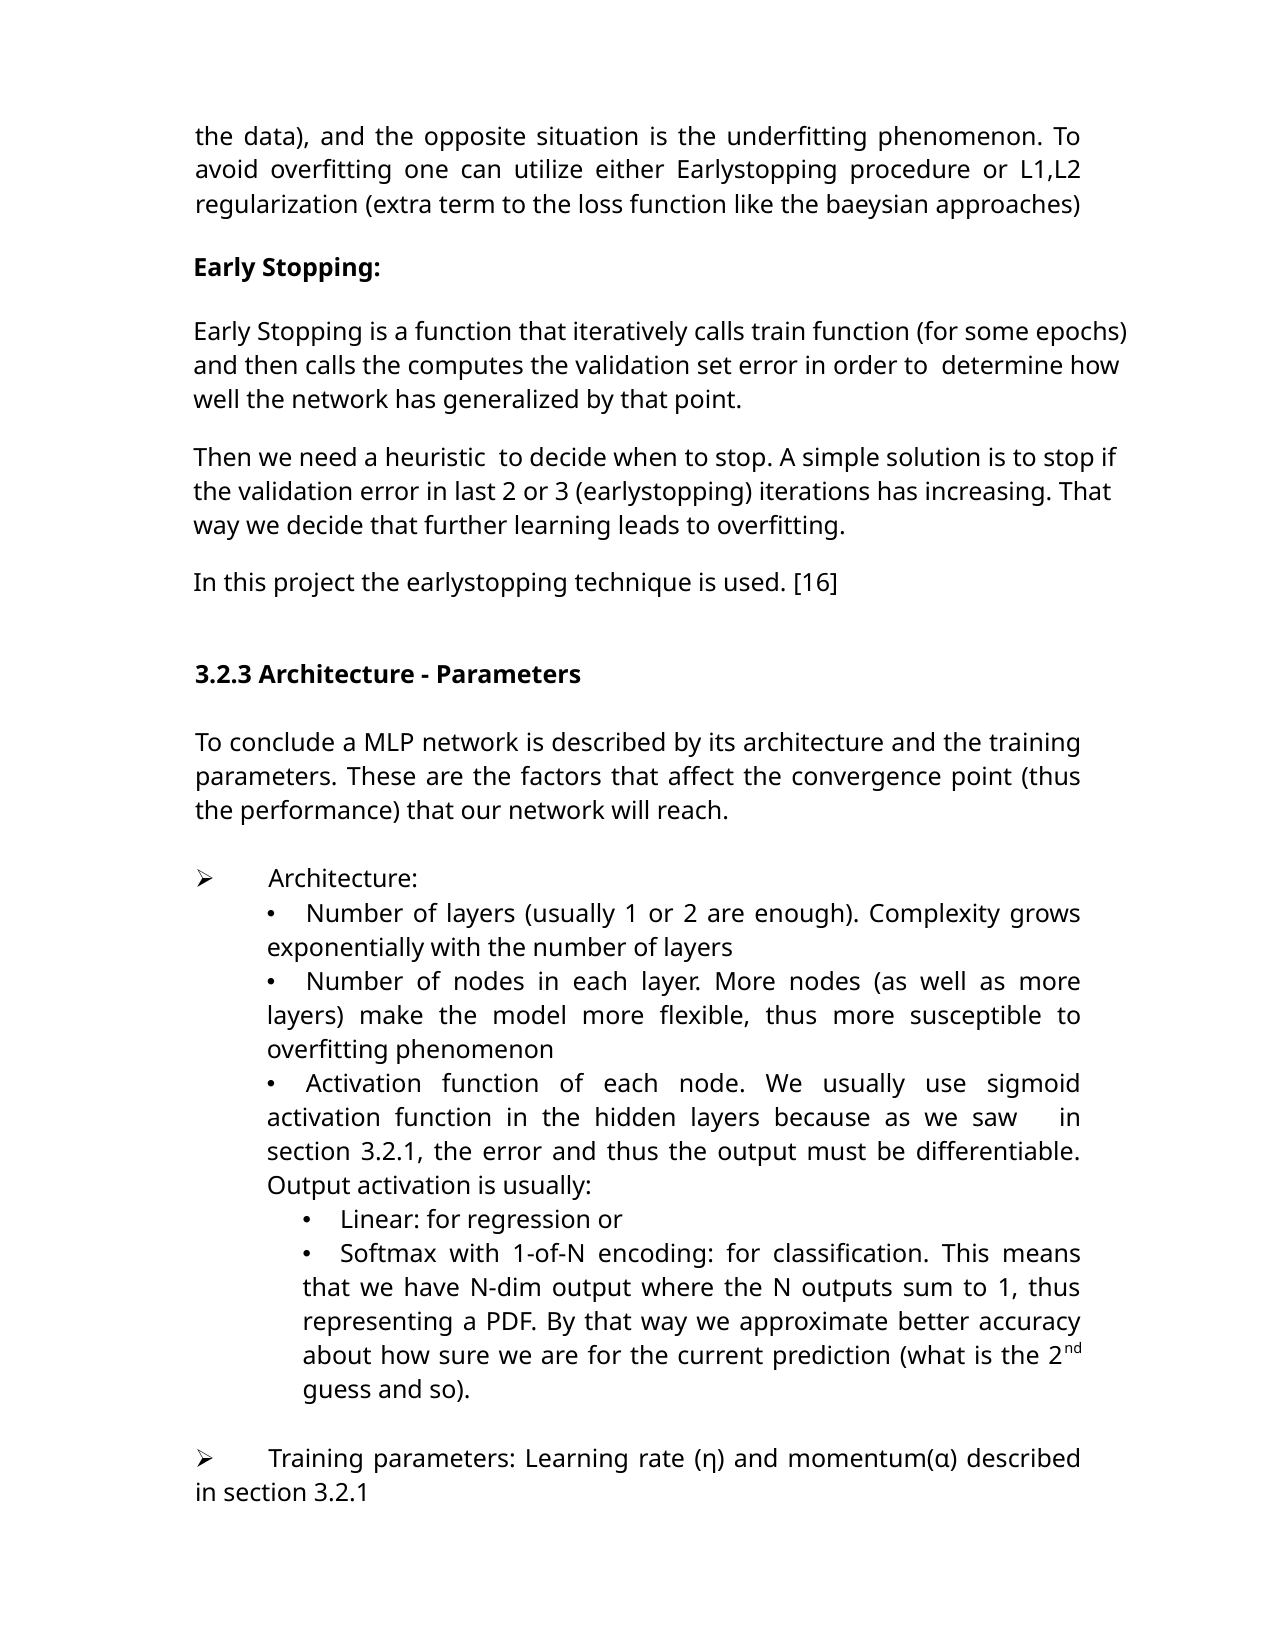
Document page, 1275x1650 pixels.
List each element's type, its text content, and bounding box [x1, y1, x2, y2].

list Activation function of each node. We usually use sigmoid activation function in the hidden layers because as we saw in section 3.2.1, the error and thus the output must be differentiable. Output activation is usually: [267, 1066, 1082, 1202]
list Softmax with 1-of-N encoding: for classification. This means that we have N-dim output where the N outputs sum to 1, thus representing a PDF. By that way we approximate better accuracy about how sure we are for the current prediction (what is the 2nd guess and so). [302, 1236, 1082, 1406]
list Linear: for regression or [302, 1202, 1082, 1236]
text Early Stopping: [193, 250, 1157, 284]
text To conclude a MLP network is described by its architecture and the training parameters. These are the factors that affect the convergence point (thus the performance) that our network will reach. [195, 725, 1082, 827]
text In this project the earlystopping technique is used. [16] [193, 565, 1157, 599]
list Training parameters: Learning rate (η) and momentum(α) described in section 3.2.1 [195, 1440, 1082, 1508]
list Architecture: [195, 861, 1082, 895]
text Early Stopping is a function that iteratively calls train function (for some epochs) and then calls the computes the validation set error in order to determine how well the network has generalized by that point. [193, 313, 1157, 416]
list Number of layers (usually 1 or 2 are enough). Complexity grows exponentially with the number of layers [267, 895, 1082, 963]
text 3.2.3 Architecture - Parameters [195, 657, 1082, 691]
list Number of nodes in each layer. More nodes (as well as more layers) make the model more flexible, thus more susceptible to overfitting phenomenon [267, 963, 1082, 1066]
text Then we need a heuristic to decide when to stop. A simple solution is to stop if the validation error in last 2 or 3 (earlystopping) iterations has increasing. That way we decide that further learning leads to overfitting. [193, 439, 1157, 541]
text the data), and the opposite situation is the underfitting phenomenon. To avoid overfitting one can utilize either Earlystopping procedure or L1,L2 regularization (extra term to the loss function like the baeysian approaches) [195, 118, 1082, 220]
